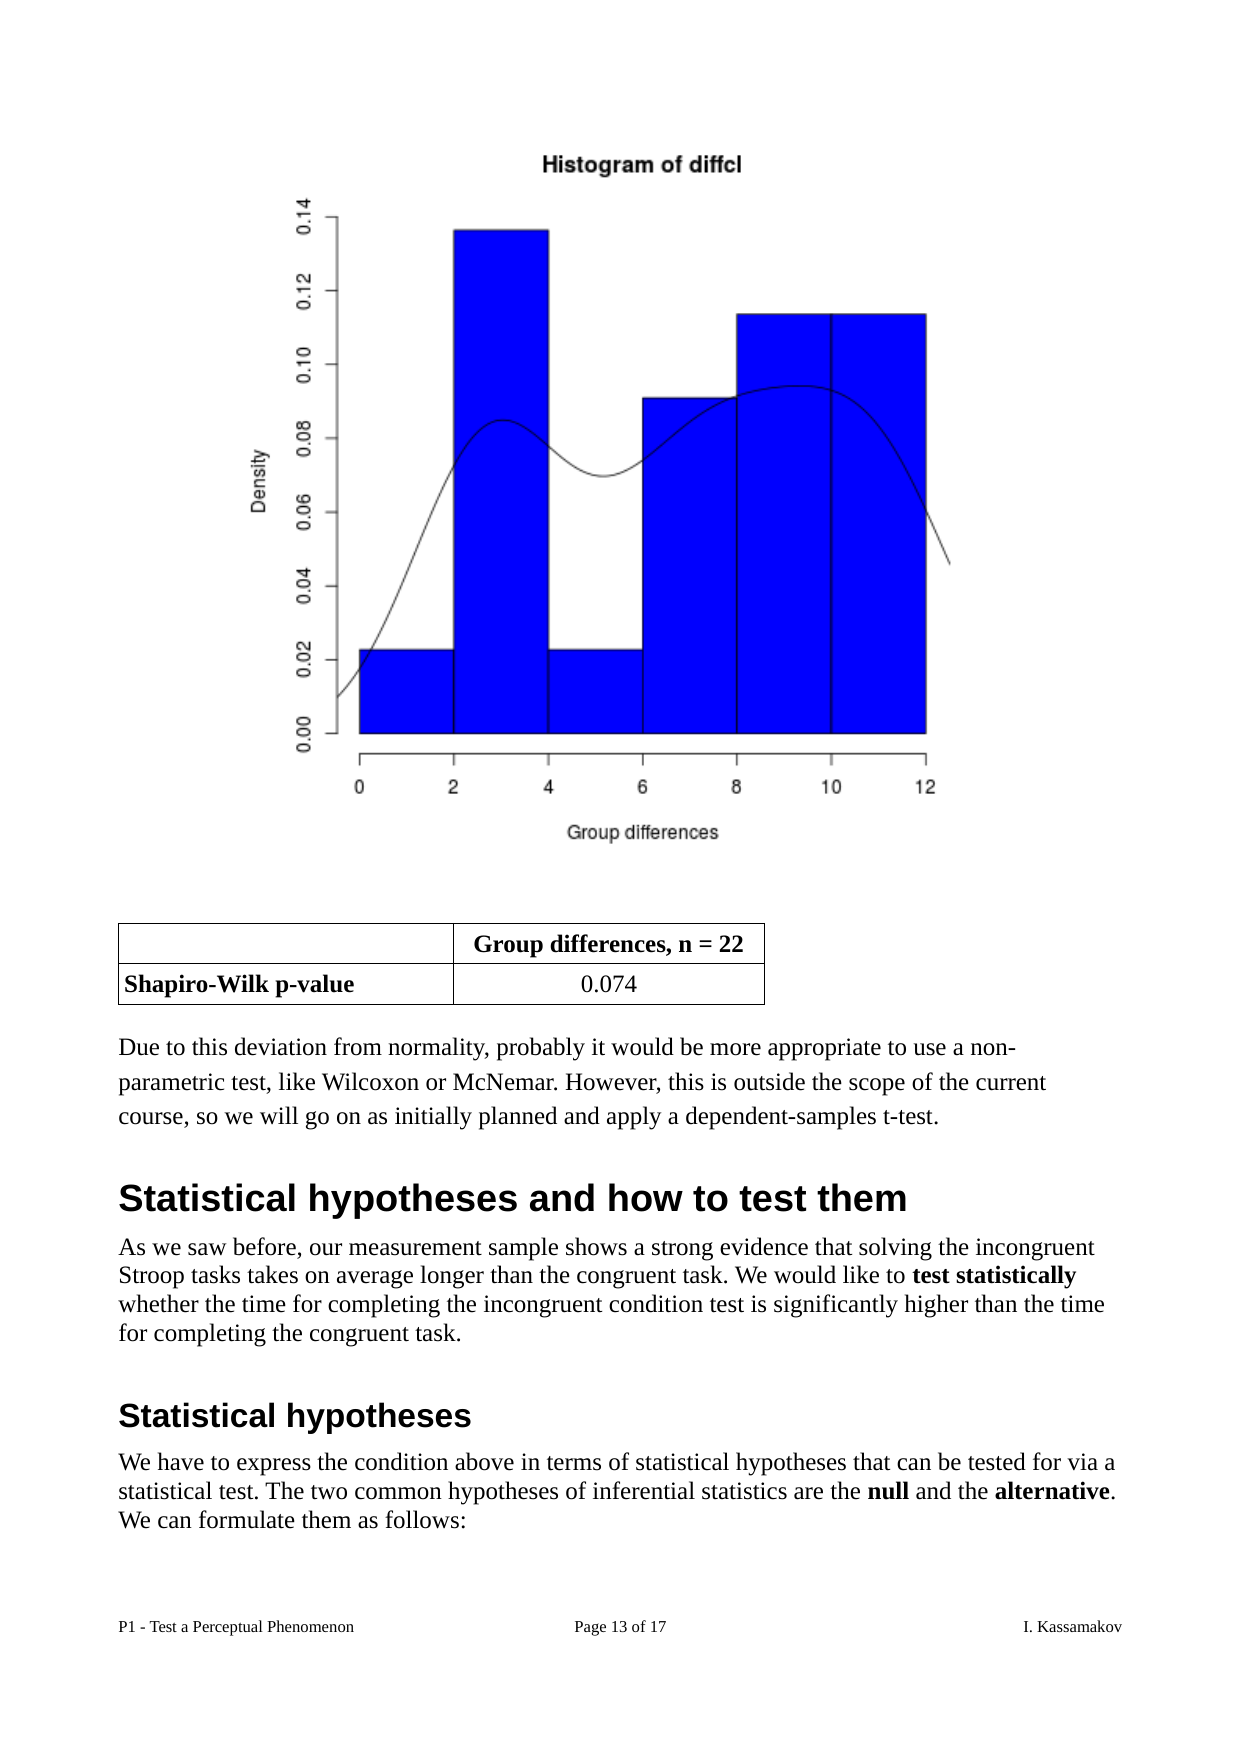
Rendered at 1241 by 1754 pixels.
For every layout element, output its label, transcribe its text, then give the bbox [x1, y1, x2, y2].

picture [245, 118, 995, 869]
subtitle Statistical hypotheses and how to test them [118, 1175, 1122, 1219]
text As we saw before, our measurement sample shows a strong evidence that solving the incongruent Stroop tasks takes on average longer than the congruent task. We would like to test statistically whether the time for completing the incongruent condition test is significantly higher than the time for completing the congruent task. [118, 1232, 1122, 1347]
text Due to this deviation from normality, probably it would be more appropriate to use a non-parametric test, like Wilcoxon or McNemar. However, this is outside the scope of the current course, so we will go on as initially planned and apply a dependent-samples t-test. [118, 1032, 1122, 1130]
table_header [119, 924, 453, 963]
table_cell Shapiro-Wilk p-value [119, 964, 453, 1003]
subtitle Statistical hypotheses [118, 1396, 1122, 1435]
table_header Group differences, n = 22 [454, 924, 764, 963]
table_cell 0.074 [454, 964, 764, 1003]
text We have to express the condition above in terms of statistical hypotheses that can be tested for via a statistical test. The two common hypotheses of inferential statistics are the null and the alternative. We can formulate them as follows: [118, 1447, 1122, 1533]
